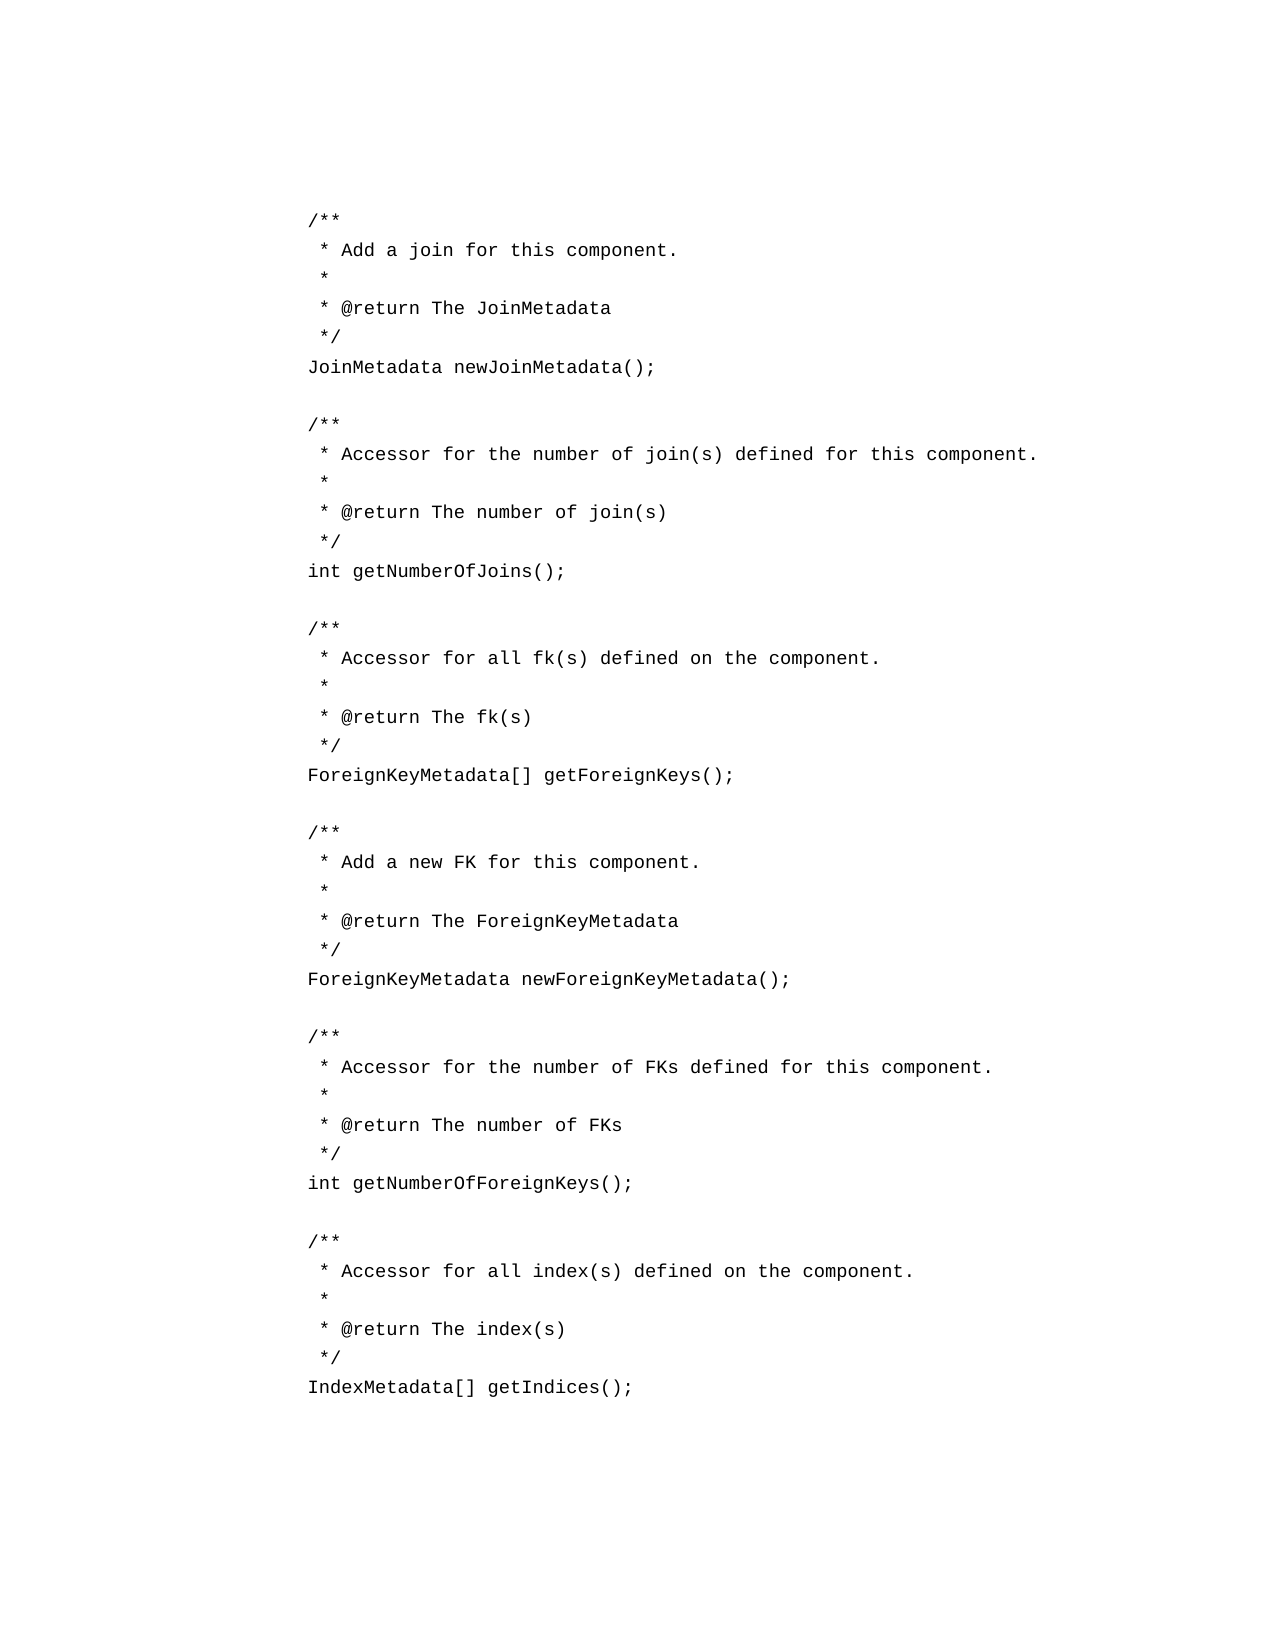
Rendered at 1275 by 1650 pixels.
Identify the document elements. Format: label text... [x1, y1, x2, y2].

text * Accessor for the number of join(s) defined for this component. [262, 443, 1125, 466]
text * [262, 472, 1125, 495]
text ForeignKeyMetadata[] getForeignKeys(); [262, 764, 1125, 787]
text */ [262, 735, 1125, 758]
text int getNumberOfJoins(); [262, 560, 1125, 583]
text * @return The JoinMetadata [262, 297, 1125, 320]
text /** [262, 618, 1125, 641]
text /** [262, 210, 1125, 233]
text */ [262, 531, 1125, 554]
text ForeignKeyMetadata newForeignKeyMetadata(); [262, 968, 1125, 991]
text * Accessor for all index(s) defined on the component. [262, 1260, 1125, 1283]
text */ [262, 1143, 1125, 1166]
text * Add a join for this component. [262, 239, 1125, 262]
text */ [262, 1347, 1125, 1370]
text * [262, 1085, 1125, 1108]
text * [262, 881, 1125, 904]
text * [262, 677, 1125, 699]
text */ [262, 327, 1125, 349]
text * @return The fk(s) [262, 706, 1125, 729]
text * Accessor for the number of FKs defined for this component. [262, 1056, 1125, 1079]
text * [262, 268, 1125, 291]
text /** [262, 1231, 1125, 1254]
text */ [262, 939, 1125, 962]
text * @return The index(s) [262, 1318, 1125, 1341]
text int getNumberOfForeignKeys(); [262, 1172, 1125, 1195]
text * @return The number of FKs [262, 1114, 1125, 1137]
text /** [262, 822, 1125, 845]
text IndexMetadata[] getIndices(); [262, 1377, 1125, 1399]
text * Add a new FK for this component. [262, 852, 1125, 874]
text * @return The ForeignKeyMetadata [262, 910, 1125, 933]
text * Accessor for all fk(s) defined on the component. [262, 647, 1125, 670]
text /** [262, 414, 1125, 437]
text * [262, 1289, 1125, 1312]
text /** [262, 1027, 1125, 1049]
text * @return The number of join(s) [262, 502, 1125, 524]
text JoinMetadata newJoinMetadata(); [262, 356, 1125, 379]
